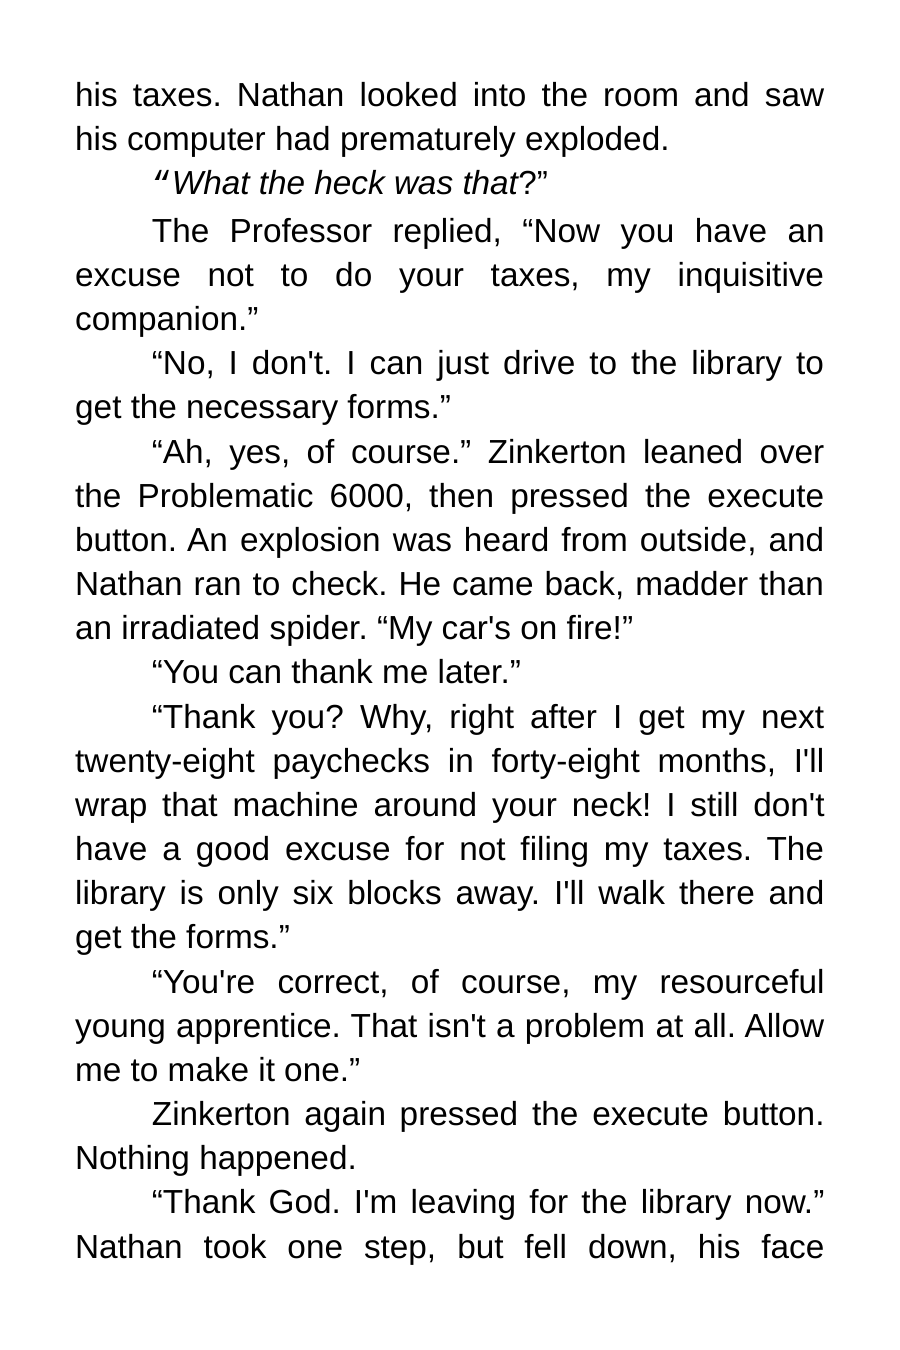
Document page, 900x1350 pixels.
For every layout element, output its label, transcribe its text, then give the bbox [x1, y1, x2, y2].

subtitle Zinkerton again pressed the execute button. Nothing happened. [75, 1094, 825, 1177]
subtitle “You're correct, of course, my resourceful young apprentice. That isn't a problem at all. Allow me to make it one.” [75, 962, 825, 1088]
subtitle “Thank you? Why, right after I get my next twenty-eight paychecks in forty-eight months, I'll wrap that machine around your neck! I still don't have a good excuse for not filing my taxes. The library is only six blocks away. I'll walk there and get the forms.” [75, 697, 825, 956]
subtitle “You can thank me later.” [75, 653, 825, 691]
subtitle “What the heck was that?” [75, 163, 825, 205]
subtitle “No, I don't. I can just drive to the library to get the necessary forms.” [75, 343, 825, 426]
subtitle The Professor replied, “Now you have an excuse not to do your taxes, my inquisitive companion.” [75, 211, 825, 338]
subtitle “Ah, yes, of course.” Zinkerton leaned over the Problematic 6000, then pressed the execute button. An explosion was heard from outside, and Nathan ran to check. He came back, madder than an irradiated spider. “My car's on fire!” [75, 432, 825, 647]
subtitle his taxes. Nathan looked into the room and saw his computer had prematurely exploded. [75, 75, 825, 158]
subtitle “Thank God. I'm leaving for the library now.” Nathan took one step, but fell down, his face [75, 1183, 825, 1265]
